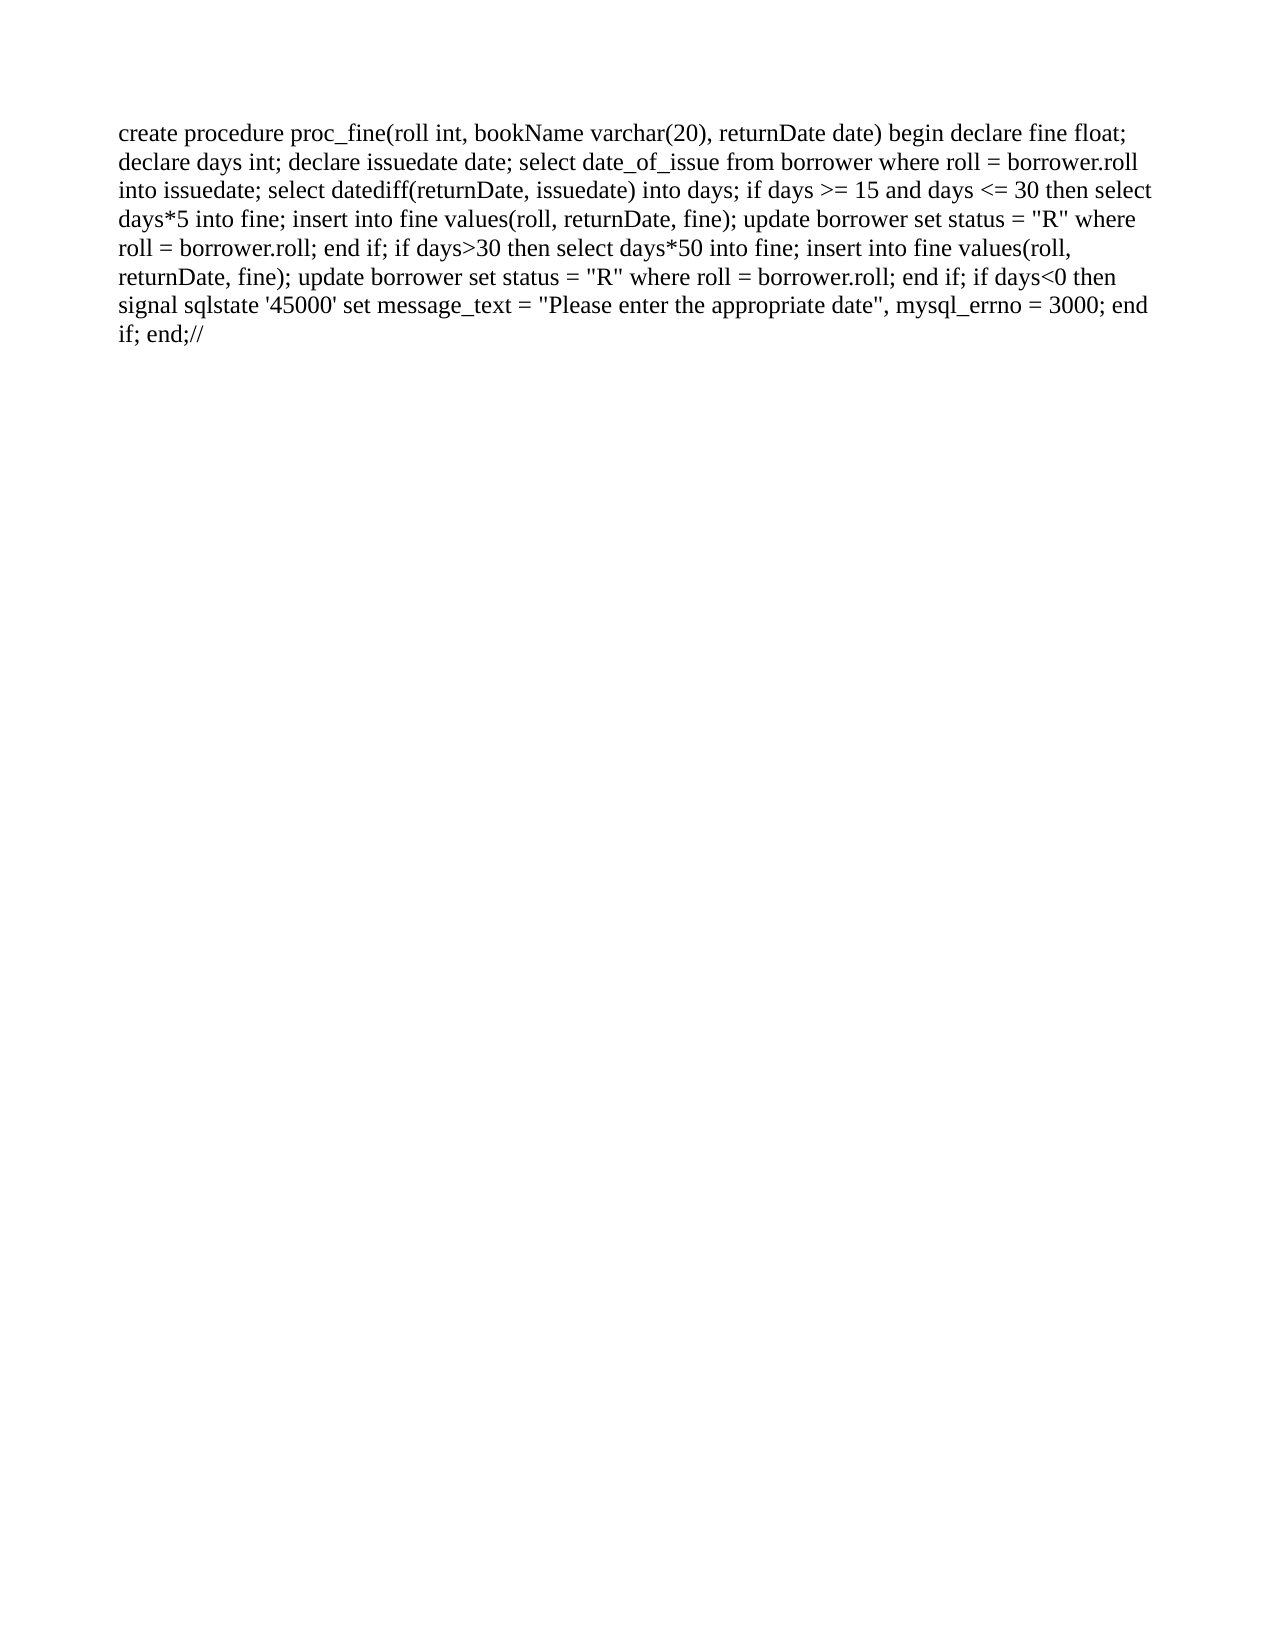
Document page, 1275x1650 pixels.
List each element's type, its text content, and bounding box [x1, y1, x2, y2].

text create procedure proc_fine(roll int, bookName varchar(20), returnDate date) begin declare fine float; declare days int; declare issuedate date; select date_of_issue from borrower where roll = borrower.roll into issuedate; select datediff(returnDate, issuedate) into days; if days >= 15 and days <= 30 then select days*5 into fine; insert into fine values(roll, returnDate, fine); update borrower set status = "R" where roll = borrower.roll; end if; if days>30 then select days*50 into fine; insert into fine values(roll, returnDate, fine); update borrower set status = "R" where roll = borrower.roll; end if; if days<0 then signal sqlstate '45000' set message_text = "Please enter the appropriate date", mysql_errno = 3000; end if; end;// [118, 118, 1157, 348]
